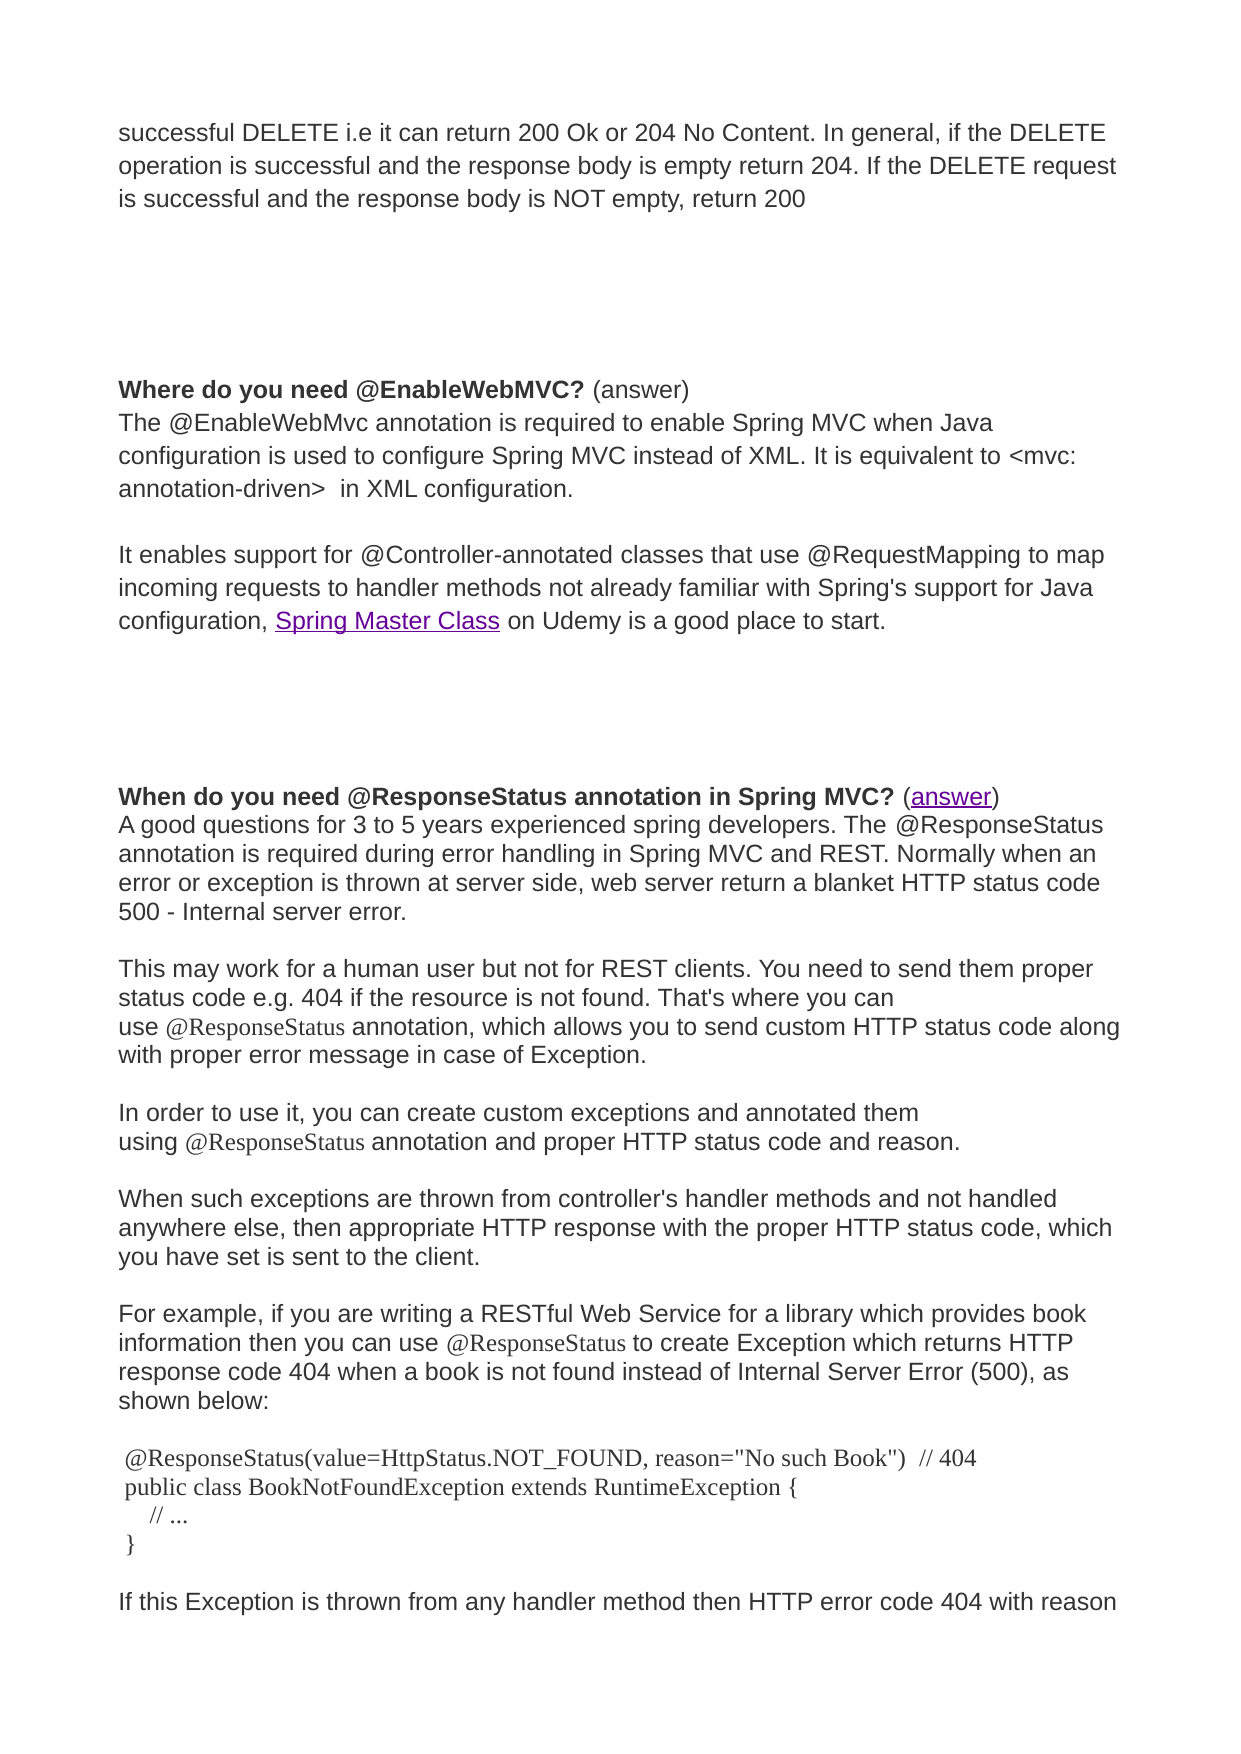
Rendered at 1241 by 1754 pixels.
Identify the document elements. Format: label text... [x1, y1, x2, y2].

text Where do you need @EnableWebMVC? (answer) The @EnableWebMvc annotation is required to enable Spring MVC when Java configuration is used to configure Spring MVC instead of XML. It is equivalent to <mvc: annotation-driven> in XML configuration. It enables support for @Controller-annotated classes that use @RequestMapping to map incoming requests to handler methods not already familiar with Spring's support for Java configuration, Spring Master Class on Udemy is a good place to start. [118, 374, 1122, 667]
text successful DELETE i.e it can return 200 Ok or 204 No Content. In general, if the DELETE operation is successful and the response body is empty return 204. If the DELETE request is successful and the response body is NOT empty, return 200 [118, 118, 1122, 213]
text When do you need @ResponseStatus annotation in Spring MVC? (answer) [118, 782, 1122, 810]
text A good questions for 3 to 5 years experienced spring developers. The @ResponseStatus annotation is required during error handling in Spring MVC and REST. Normally when an error or exception is thrown at server side, web server return a blanket HTTP status code 500 - Internal server error. This may work for a human user but not for REST clients. You need to send them proper status code e.g. 404 if the resource is not found. That's where you can use @ResponseStatus annotation, which allows you to send custom HTTP status code along with proper error message in case of Exception. In order to use it, you can create custom exceptions and annotated them using @ResponseStatus annotation and proper HTTP status code and reason. When such exceptions are thrown from controller's handler methods and not handled anywhere else, then appropriate HTTP response with the proper HTTP status code, which you have set is sent to the client. For example, if you are writing a RESTful Web Service for a library which provides book information then you can use @ResponseStatus to create Exception which returns HTTP response code 404 when a book is not found instead of Internal Server Error (500), as shown below: @ResponseStatus(value=HttpStatus.NOT_FOUND, reason="No such Book") // 404 public class BookNotFoundException extends RuntimeException { // ... } If this Exception is thrown from any handler method then HTTP error code 404 with reason [118, 810, 1122, 1616]
